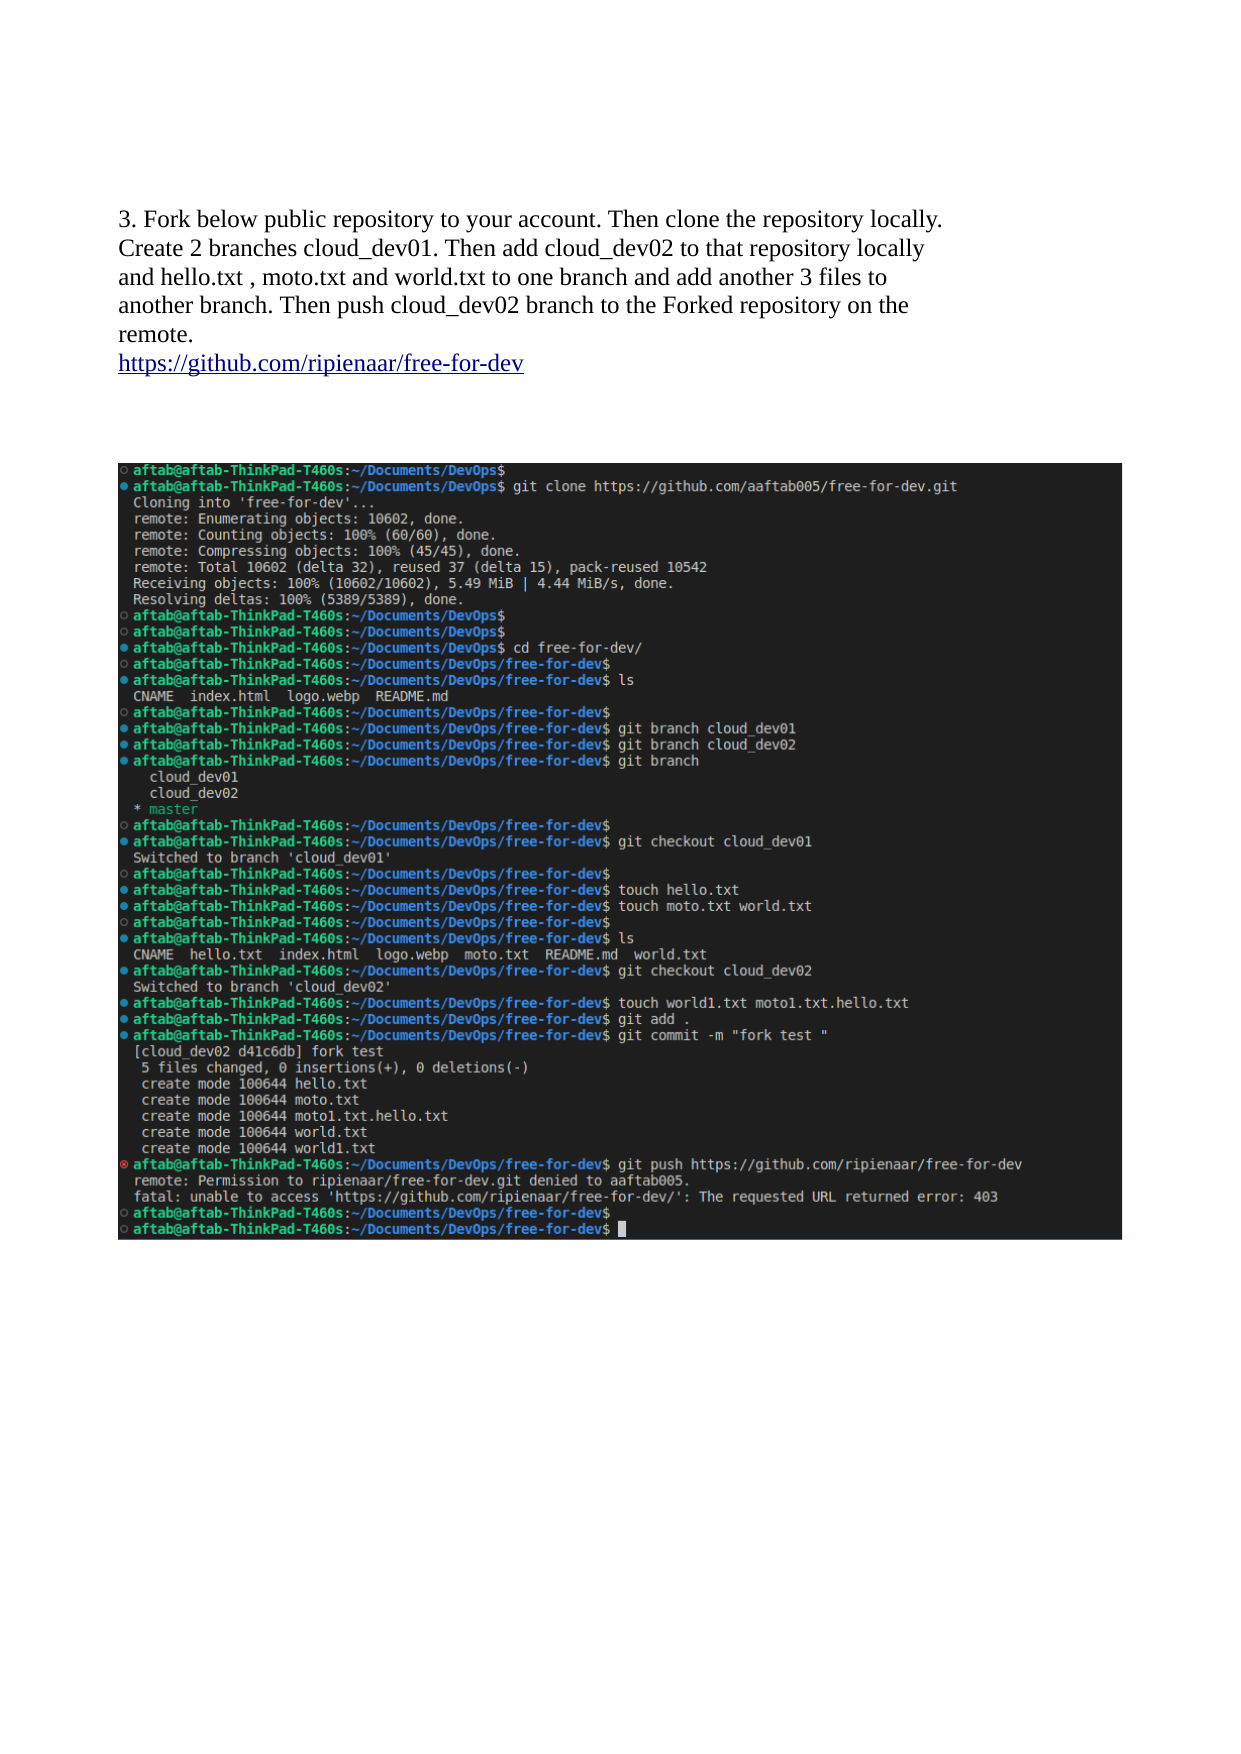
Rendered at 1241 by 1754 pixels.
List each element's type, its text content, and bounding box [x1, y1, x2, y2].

text another branch. Then push cloud_dev02 branch to the Forked repository on the [118, 291, 1122, 319]
text https://github.com/ripienaar/free-for-dev [118, 348, 1122, 377]
text 3. Fork below public repository to your account. Then clone the repository locally. [118, 204, 1122, 233]
text Create 2 branches cloud_dev01. Then add cloud_dev02 to that repository locally [118, 233, 1122, 262]
text remote. [118, 319, 1122, 348]
picture [118, 463, 1123, 1240]
text and hello.txt , moto.txt and world.txt to one branch and add another 3 files to [118, 262, 1122, 291]
